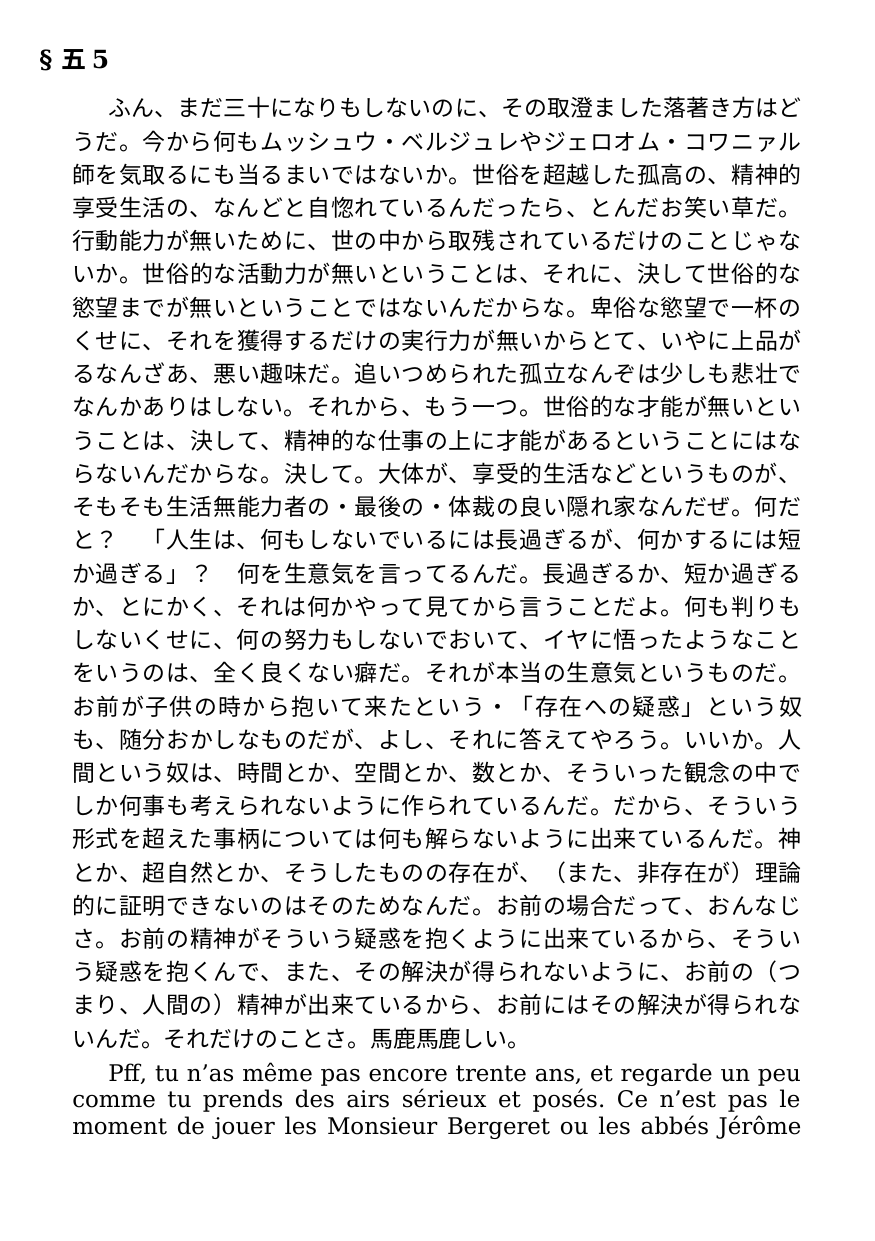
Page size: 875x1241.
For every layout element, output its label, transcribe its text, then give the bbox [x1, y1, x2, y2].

text ふん、まだ三十になりもしないのに、その取澄ました落著き方はどうだ。今から何もムッシュウ・ベルジュレやジェロオム・コワニァル師を気取るにも当るまいではないか。世俗を超越した孤高の、精神的享受生活の、なんどと自惚れているんだったら、とんだお笑い草だ。行動能力が無いために、世の中から取残されているだけのことじゃないか。世俗的な活動力が無いということは、それに、決して世俗的な慾望までが無いということではないんだからな。卑俗な慾望で一杯のくせに、それを獲得するだけの実行力が無いからとて、いやに上品がるなんざあ、悪い趣味だ。追いつめられた孤立なんぞは少しも悲壮でなんかありはしない。それから、もう一つ。世俗的な才能が無いということは、決して、精神的な仕事の上に才能があるということにはならないんだからな。決して。大体が、享受的生活などというものが、そもそも生活無能力者の・最後の・体裁の良い隠れ家なんだぜ。何だと？ 「人生は、何もしないでいるには長過ぎるが、何かするには短か過ぎる」？ 何を生意気を言ってるんだ。長過ぎるか、短か過ぎるか、とにかく、それは何かやって見てから言うことだよ。何も判りもしないくせに、何の努力もしないでおいて、イヤに悟ったようなことをいうのは、全く良くない癖だ。それが本当の生意気というものだ。お前が子供の時から抱いて来たという・「存在への疑惑」という奴も、随分おかしなものだが、よし、それに答えてやろう。いいか。人間という奴は、時間とか、空間とか、数とか、そういった観念の中でしか何事も考えられないように作られているんだ。だから、そういう形式を超えた事柄については何も解らないように出来ているんだ。神とか、超自然とか、そうしたものの存在が、（また、非存在が）理論的に証明できないのはそのためなんだ。お前の場合だって、おんなじさ。お前の精神がそういう疑惑を抱くように出来ているから、そういう疑惑を抱くんで、また、その解決が得られないように、お前の（つまり、人間の）精神が出来ているから、お前にはその解決が得られないんだ。それだけのことさ。馬鹿馬鹿しい。 [72, 90, 802, 1054]
text Pff, tu n’as même pas encore trente ans, et regarde un peu comme tu prends des airs sérieux et posés. Ce n’est pas le moment de jouer les Monsieur Bergeret ou les abbés Jérôme [72, 1060, 802, 1140]
subtitle § 五 5 [36, 36, 838, 78]
